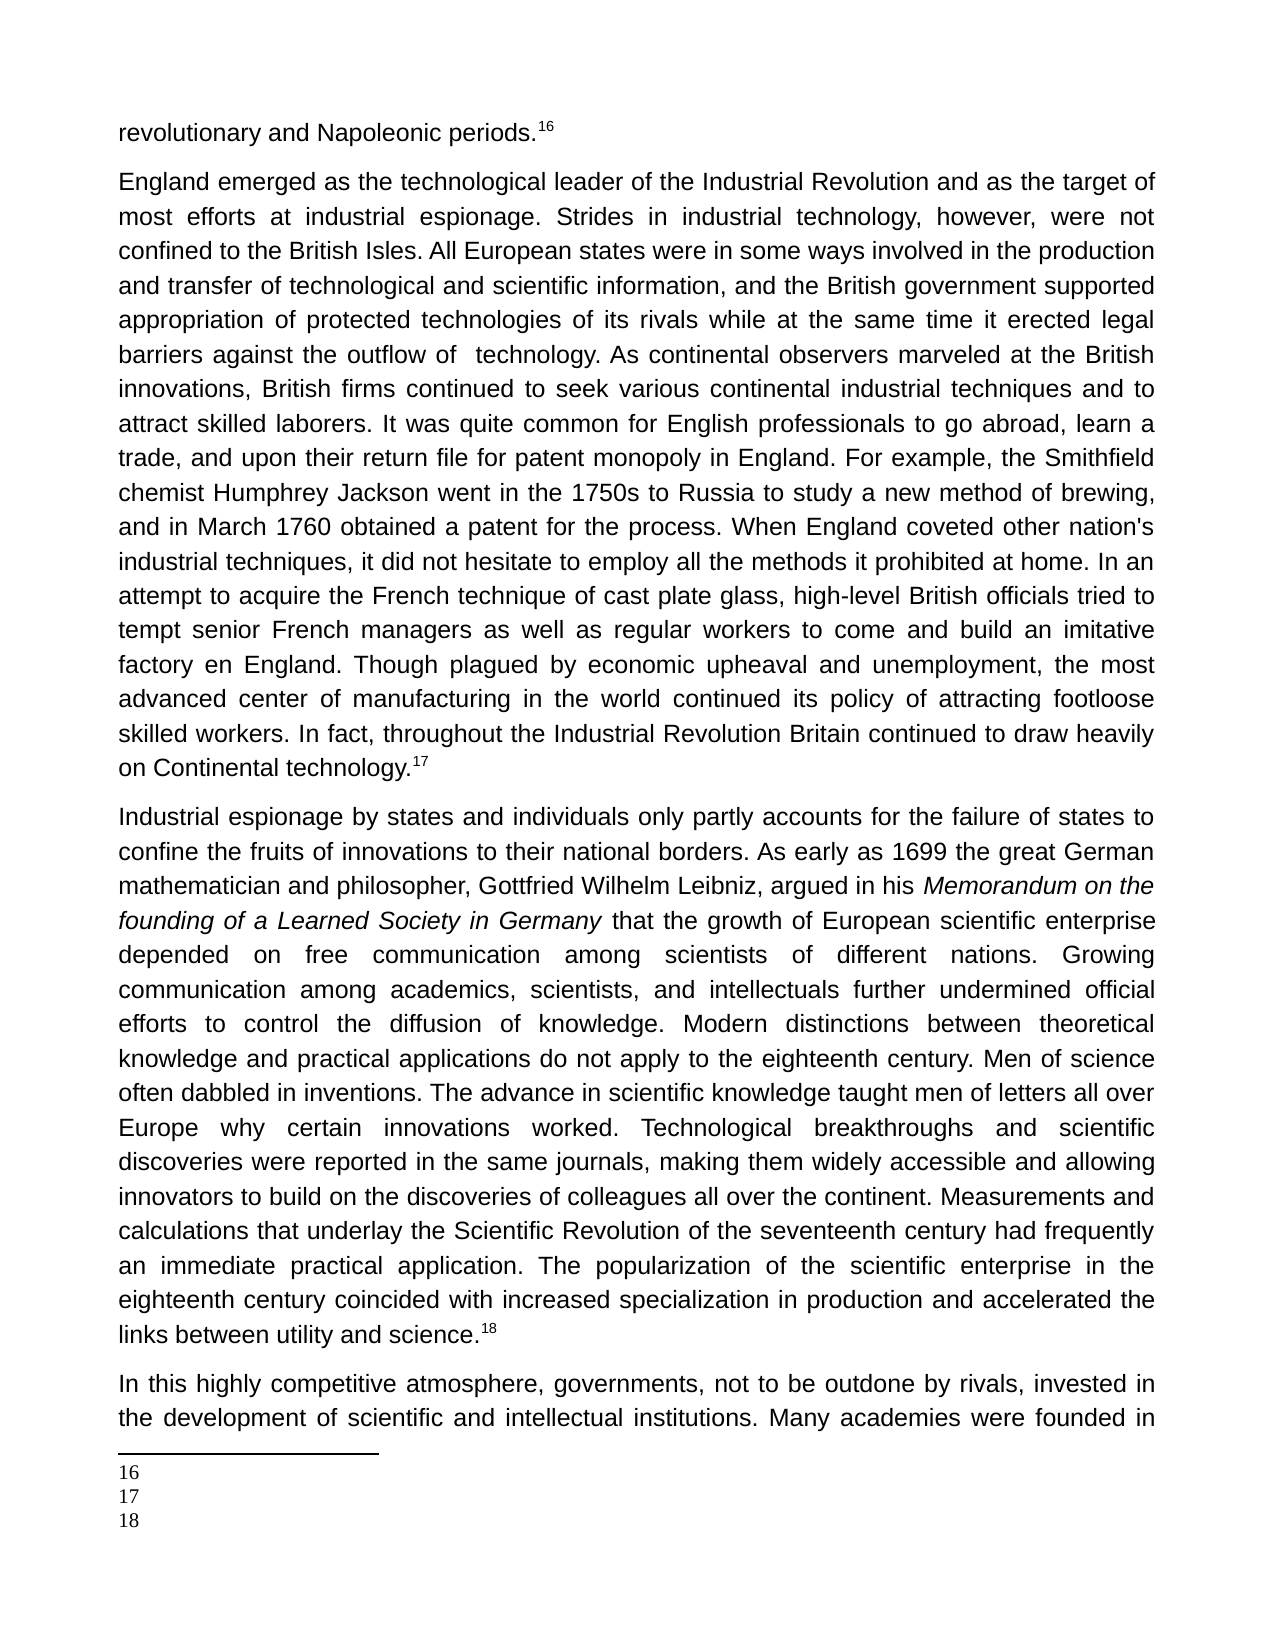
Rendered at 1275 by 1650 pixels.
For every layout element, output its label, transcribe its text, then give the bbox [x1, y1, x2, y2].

text In this highly competitive atmosphere, governments, not to be outdone by rivals, invested in the development of scientific and intellectual institutions. Many academies were founded in [118, 1369, 1157, 1432]
text Industrial espionage by states and individuals only partly accounts for the failure of states to confine the fruits of innovations to their national borders. As early as 1699 the great German mathematician and philosopher, Gottfried Wilhelm Leibniz, argued in his Memorandum on the founding of a Learned Society in Germany that the growth of European scientific enterprise depended on free communication among scientists of different nations. Growing communication among academics, scientists, and intellectuals further undermined official efforts to control the diffusion of knowledge. Modern distinctions between theoretical knowledge and practical applications do not apply to the eighteenth century. Men of science often dabbled in inventions. The advance in scientific knowledge taught men of letters all over Europe why certain innovations worked. Technological breakthroughs and scientific discoveries were reported in the same journals, making them widely accessible and allowing innovators to build on the discoveries of colleagues all over the continent. Measurements and calculations that underlay the Scientific Revolution of the seventeenth century had frequently an immediate practical application. The popularization of the scientific enterprise in the eighteenth century coincided with increased specialization in production and accelerated the links between utility and science. [118, 802, 1157, 1348]
text revolutionary and Napoleonic periods. [118, 118, 1157, 147]
text England emerged as the technological leader of the Industrial Revolution and as the target of most efforts at industrial espionage. Strides in industrial technology, however, were not confined to the British Isles. All European states were in some ways involved in the production and transfer of technological and scientific information, and the British government supported appropriation of protected technologies of its rivals while at the same time it erected legal barriers against the outflow of technology. As continental observers marveled at the British innovations, British firms continued to seek various continental industrial techniques and to attract skilled laborers. It was quite common for English professionals to go abroad, learn a trade, and upon their return file for patent monopoly in England. For example, the Smithfield chemist Humphrey Jackson went in the 1750s to Russia to study a new method of brewing, and in March 1760 obtained a patent for the process. When England coveted other nation's industrial techniques, it did not hesitate to employ all the methods it prohibited at home. In an attempt to acquire the French technique of cast plate glass, high-level British officials tried to tempt senior French managers as well as regular workers to come and build an imitative factory en England. Though plagued by economic upheaval and unemployment, the most advanced center of manufacturing in the world continued its policy of attracting footloose skilled workers. In fact, throughout the Industrial Revolution Britain continued to draw heavily on Continental technology. [118, 167, 1157, 782]
